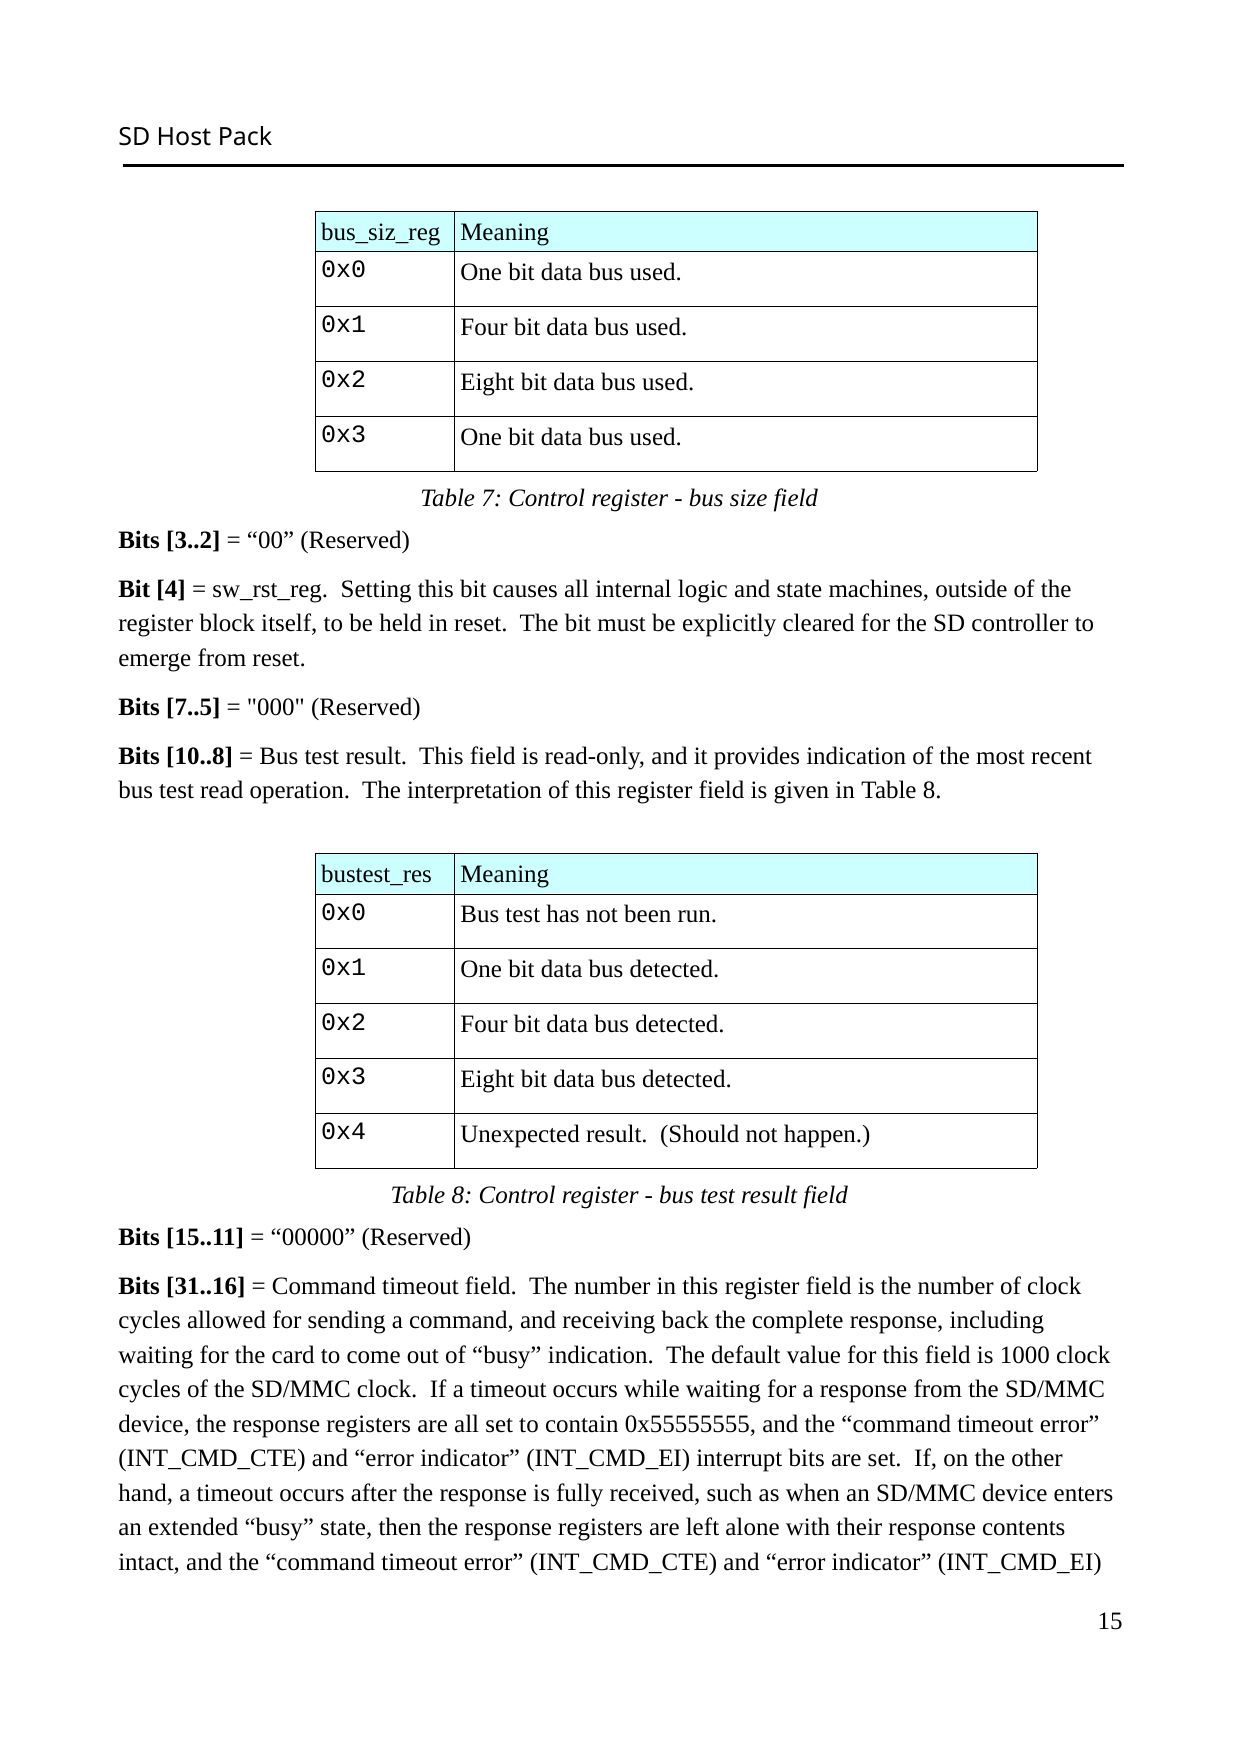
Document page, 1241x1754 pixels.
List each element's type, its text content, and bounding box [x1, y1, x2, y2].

table_header Meaning [455, 212, 1037, 251]
text Bits [10..8] = Bus test result. This field is read-only, and it provides indication of the most recent bus test read operation. The interpretation of this register field is given in Table 8. [118, 741, 1122, 804]
table_cell Eight bit data bus detected. [455, 1059, 1037, 1113]
table_cell Four bit data bus detected. [455, 1004, 1037, 1058]
table_cell 0x4 [316, 1114, 454, 1168]
table_cell 0x1 [316, 949, 454, 1003]
text Bit [4] = sw_rst_reg. Setting this bit causes all internal logic and state machines, outside of the register block itself, to be held in reset. The bit must be explicitly cleared for the SD controller to emerge from reset. [118, 574, 1122, 671]
table_cell 0x3 [316, 417, 454, 471]
table_header bustest_res [316, 854, 454, 893]
table_cell 0x2 [316, 362, 454, 416]
table_cell 0x1 [316, 307, 454, 361]
table_cell One bit data bus detected. [455, 949, 1037, 1003]
text Bits [7..5] = "000" (Reserved) [118, 692, 1122, 721]
table_cell Four bit data bus used. [455, 307, 1037, 361]
text Bits [3..2] = “00” (Reserved) [118, 525, 1122, 553]
text Bits [31..16] = Command timeout field. The number in this register field is the number of clock cycles allowed for sending a command, and receiving back the complete response, including waiting for the card to come out of “busy” indication. The default value for this field is 1000 clock cycles of the SD/MMC clock. If a timeout occurs while waiting for a response from the SD/MMC device, the response registers are all set to contain 0x55555555, and the “command timeout error” (INT_CMD_CTE) and “error indicator” (INT_CMD_EI) interrupt bits are set. If, on the other hand, a timeout occurs after the response is fully received, such as when an SD/MMC device enters an extended “busy” state, then the response registers are left alone with their response contents intact, and the “command timeout error” (INT_CMD_CTE) and “error indicator” (INT_CMD_EI) [118, 1271, 1122, 1575]
table_cell 0x3 [316, 1059, 454, 1113]
text Bits [15..11] = “00000” (Reserved) [118, 1222, 1122, 1251]
table_header bus_siz_reg [316, 212, 454, 251]
text Table 8: Control register - bus test result field [118, 1181, 1122, 1209]
table_cell 0x0 [316, 895, 454, 948]
table_cell Eight bit data bus used. [455, 362, 1037, 416]
table_cell One bit data bus used. [455, 417, 1037, 471]
text Table 7: Control register - bus size field [118, 483, 1122, 512]
table_header Meaning [455, 854, 1037, 893]
table_cell One bit data bus used. [455, 252, 1037, 306]
table_cell 0x2 [316, 1004, 454, 1058]
table_cell Unexpected result. (Should not happen.) [455, 1114, 1037, 1168]
table_cell 0x0 [316, 252, 454, 306]
table_cell Bus test has not been run. [455, 895, 1037, 948]
